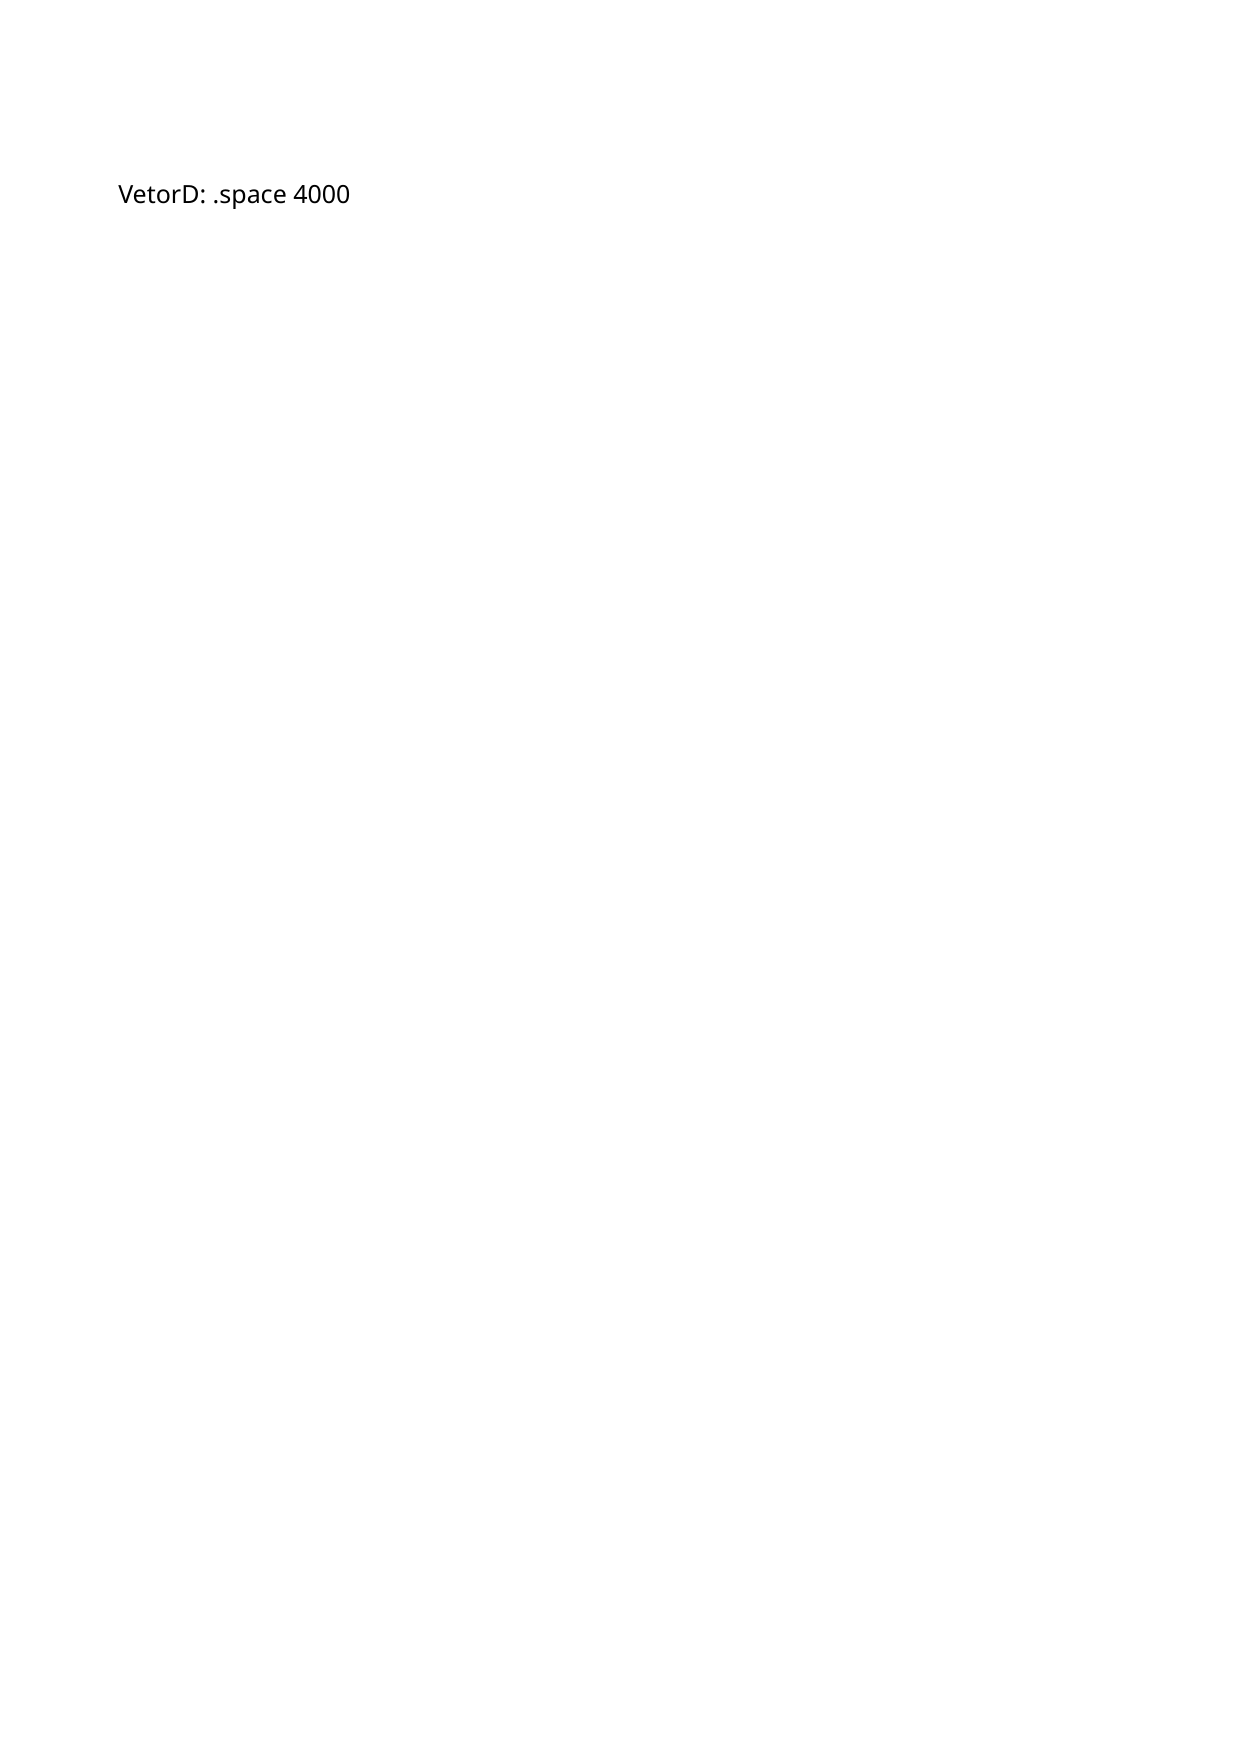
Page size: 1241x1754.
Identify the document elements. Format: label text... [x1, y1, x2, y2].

text VetorD: .space 4000 [118, 176, 1122, 210]
